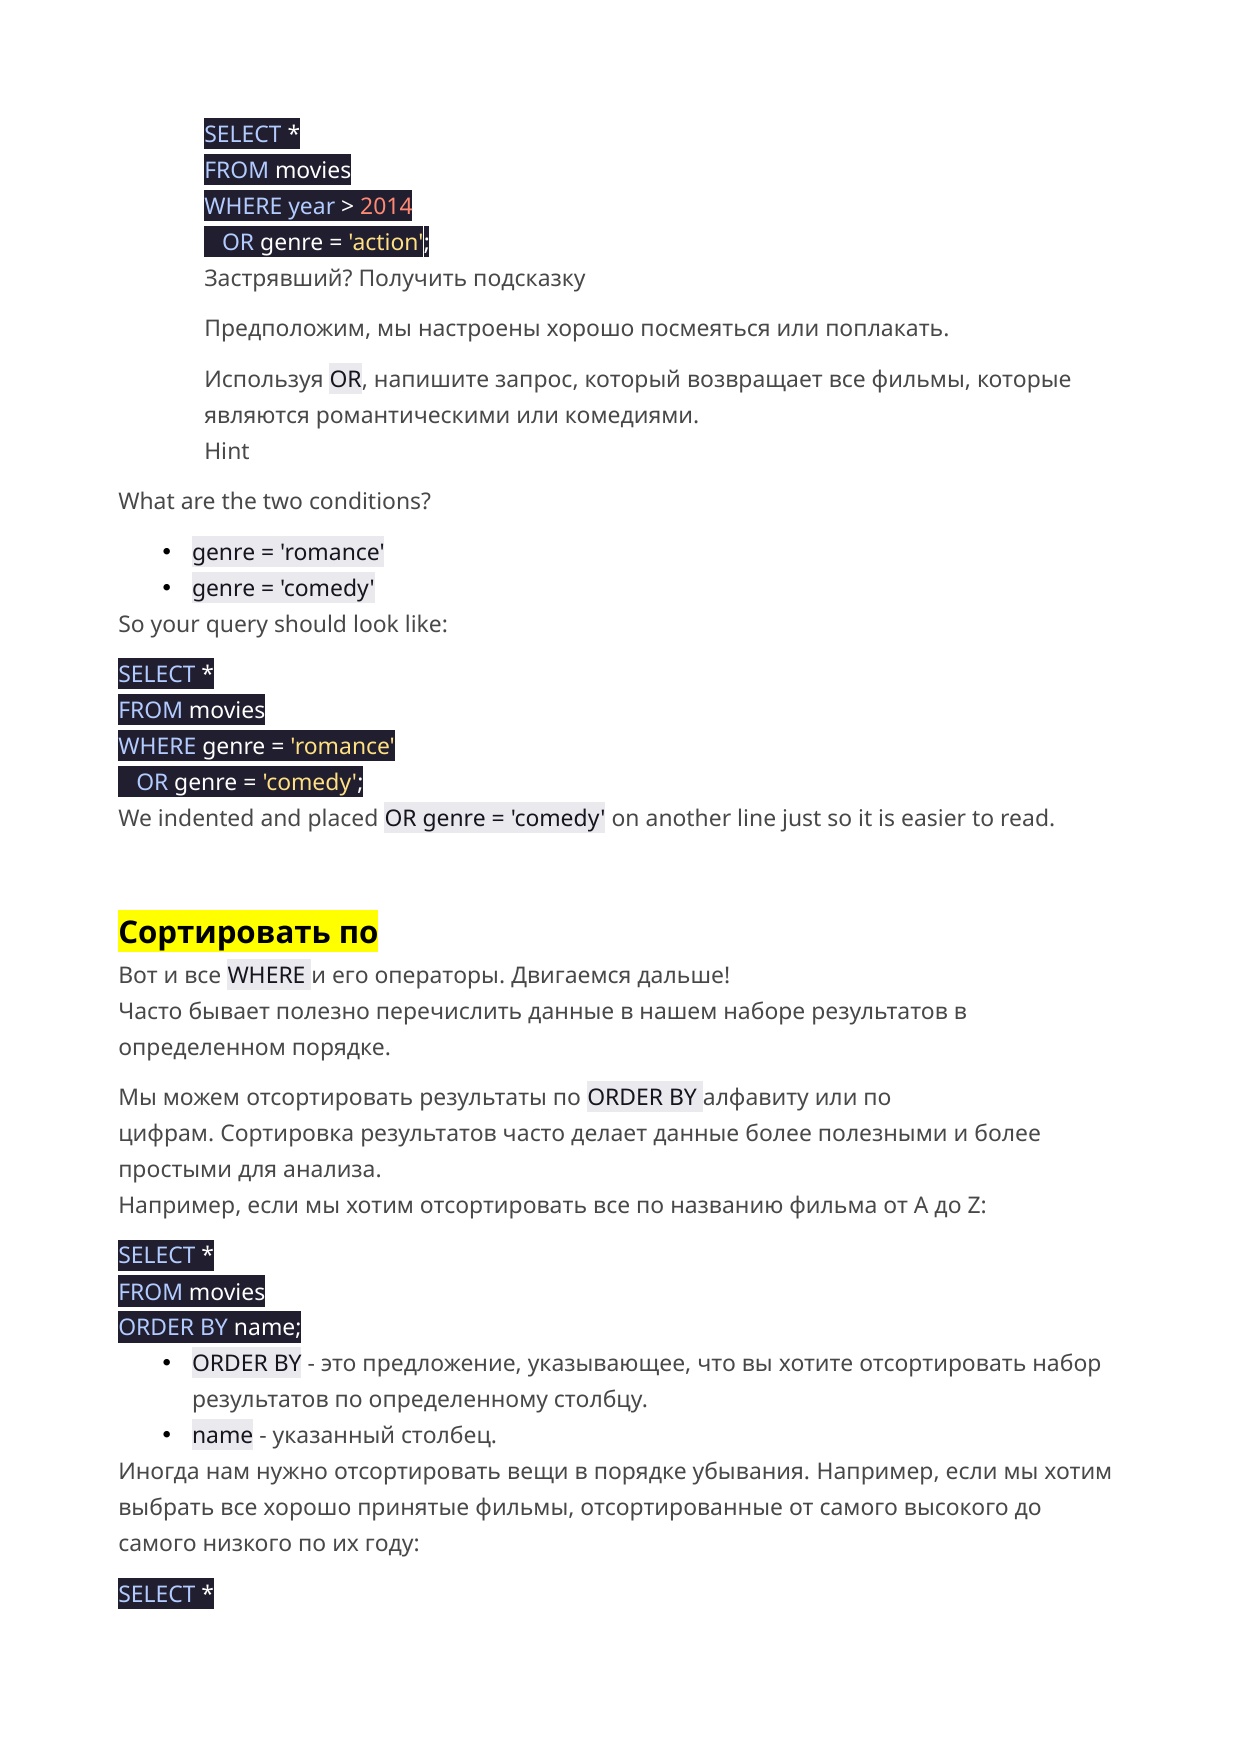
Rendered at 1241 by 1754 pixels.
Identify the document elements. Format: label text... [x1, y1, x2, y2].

list name - указанный столбец. [162, 1419, 1122, 1450]
text SELECT * [118, 658, 1122, 689]
list genre = 'comedy' [162, 572, 1122, 603]
text WHERE year > 2014 [204, 190, 1122, 221]
list genre = 'romance' [162, 536, 1122, 567]
list ORDER BY - это предложение, указывающее, что вы хотите отсортировать набор результатов по определенному столбцу. [162, 1347, 1122, 1414]
text So your query should look like: [118, 608, 1122, 639]
text OR genre = 'action'; [204, 226, 1122, 257]
text Часто бывает полезно перечислить данные в нашем наборе результатов в определенном порядке. [118, 995, 1122, 1062]
text SELECT * [118, 1239, 1122, 1271]
text Мы можем отсортировать результаты по ORDER BY алфавиту или по цифрам. Сортировка результатов часто делает данные более полезными и более простыми для анализа. [118, 1081, 1122, 1184]
text FROM movies [204, 154, 1122, 185]
text Предположим, мы настроены хорошо посмеяться или поплакать. [204, 312, 1122, 344]
text SELECT * [204, 118, 1122, 149]
text SELECT * [118, 1577, 1122, 1609]
text What are the two conditions? [118, 485, 1122, 517]
text WHERE genre = 'romance' [118, 730, 1122, 761]
text Сортировать по [118, 910, 1122, 952]
text Иногда нам нужно отсортировать вещи в порядке убывания. Например, если мы хотим выбрать все хорошо принятые фильмы, отсортированные от самого высокого до самого низкого по их году: [118, 1455, 1122, 1558]
text Например, если мы хотим отсортировать все по названию фильма от A до Z: [118, 1189, 1122, 1220]
text FROM movies [118, 694, 1122, 725]
text Застрявший? Получить подсказку [204, 262, 1122, 293]
text OR genre = 'comedy'; [118, 766, 1122, 797]
text Hint [204, 435, 1122, 466]
text Вот и все WHERE и его операторы. Двигаемся дальше! [118, 959, 1122, 990]
text Используя OR, напишите запрос, который возвращает все фильмы, которые являются романтическими или комедиями. [204, 363, 1122, 430]
text ORDER BY name; [118, 1311, 1122, 1343]
text FROM movies [118, 1275, 1122, 1307]
text We indented and placed OR genre = 'comedy' on another line just so it is easier to read. [118, 802, 1122, 833]
